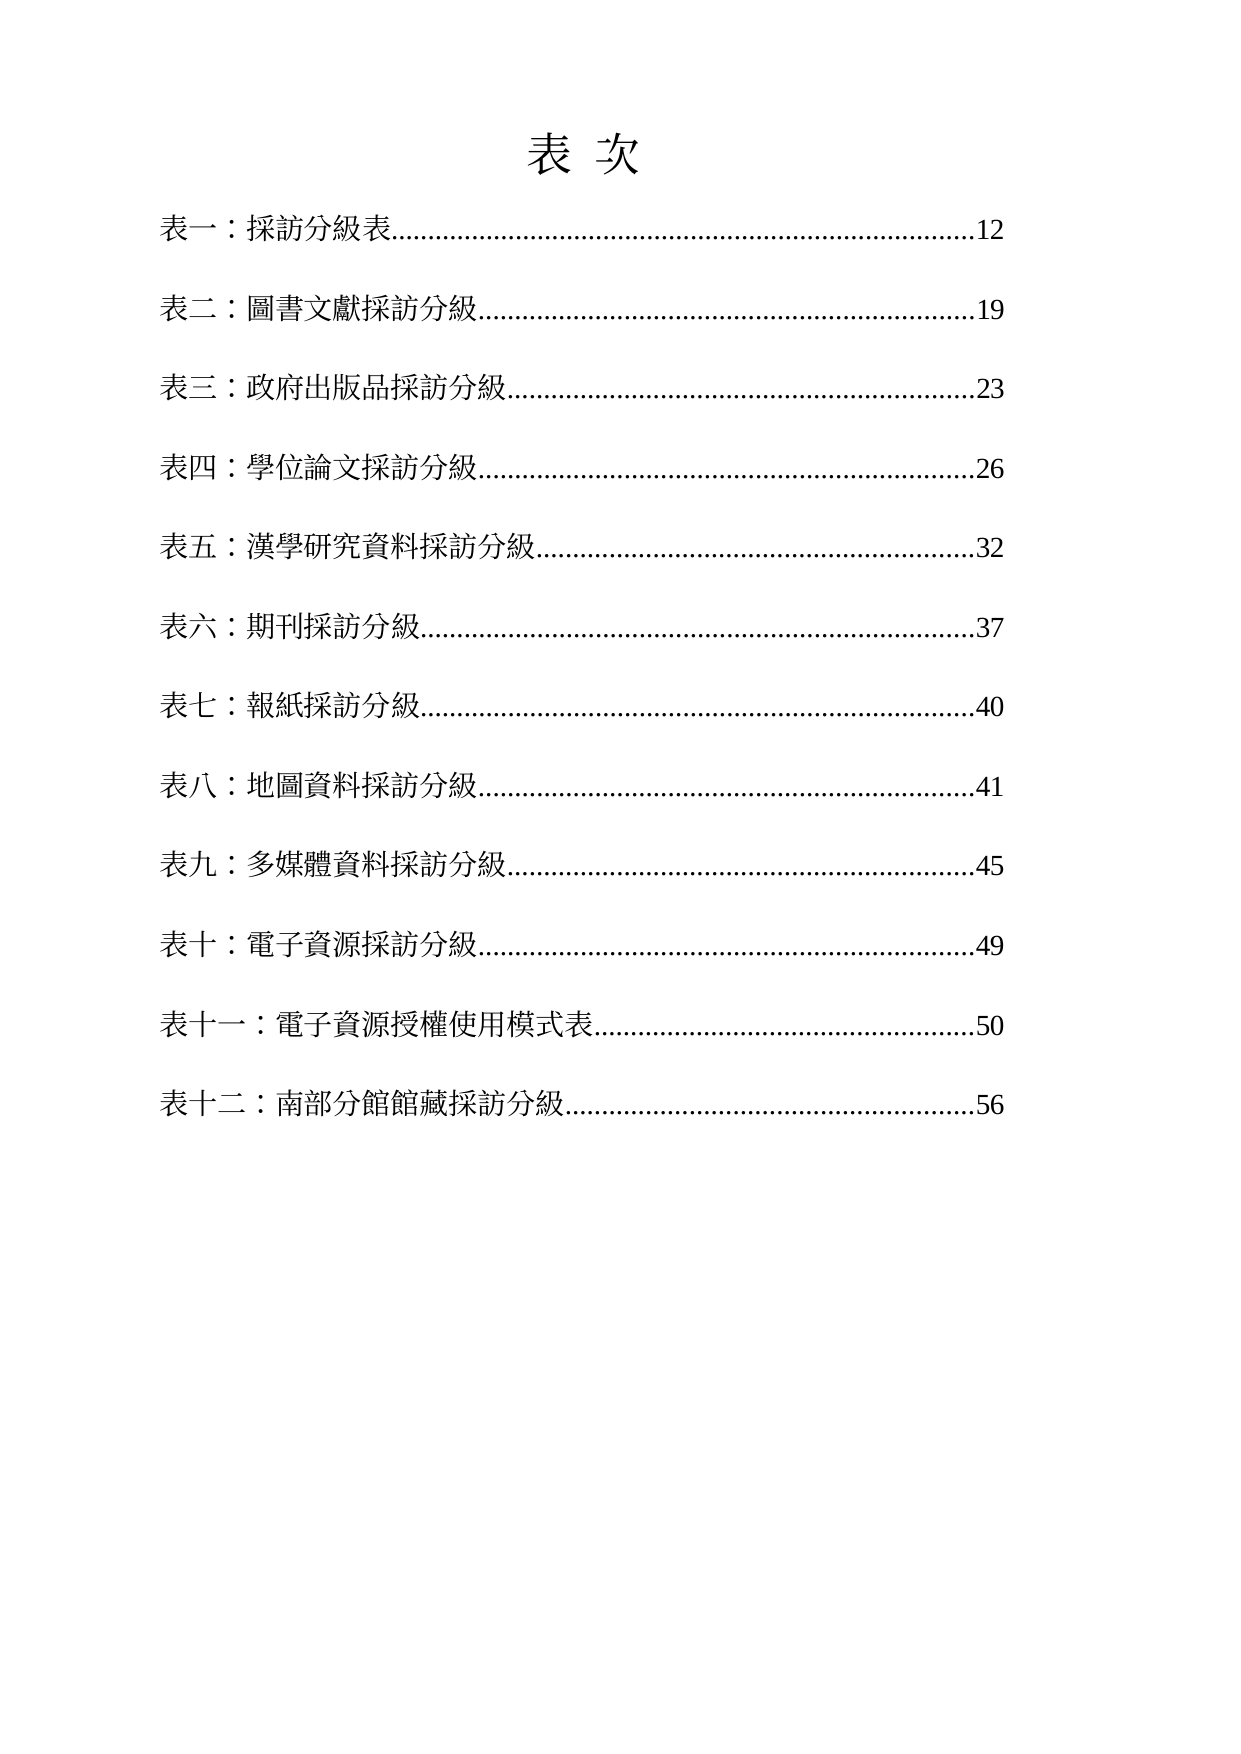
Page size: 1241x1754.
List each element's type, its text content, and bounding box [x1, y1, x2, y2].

text 表四：學位論文採訪分級 26 [159, 445, 1063, 487]
text 表二：圖書文獻採訪分級 19 [159, 286, 1063, 327]
text 表十二：南部分館館藏採訪分級 56 [159, 1081, 1063, 1123]
text 表十一：電子資源授權使用模式表 50 [159, 1001, 1063, 1043]
text 表十：電子資源採訪分級 49 [159, 922, 1063, 964]
text 表 次 [148, 125, 1019, 183]
text 表三：政府出版品採訪分級 23 [159, 365, 1063, 407]
text 表六：期刊採訪分級 37 [159, 604, 1063, 646]
text 表一：採訪分級表 12 [159, 206, 1063, 248]
text 表七：報紙採訪分級 40 [159, 683, 1063, 725]
text 表五：漢學研究資料採訪分級 32 [159, 524, 1063, 566]
text 表九：多媒體資料採訪分級 45 [159, 842, 1063, 884]
text 表八：地圖資料採訪分級 41 [159, 763, 1063, 804]
